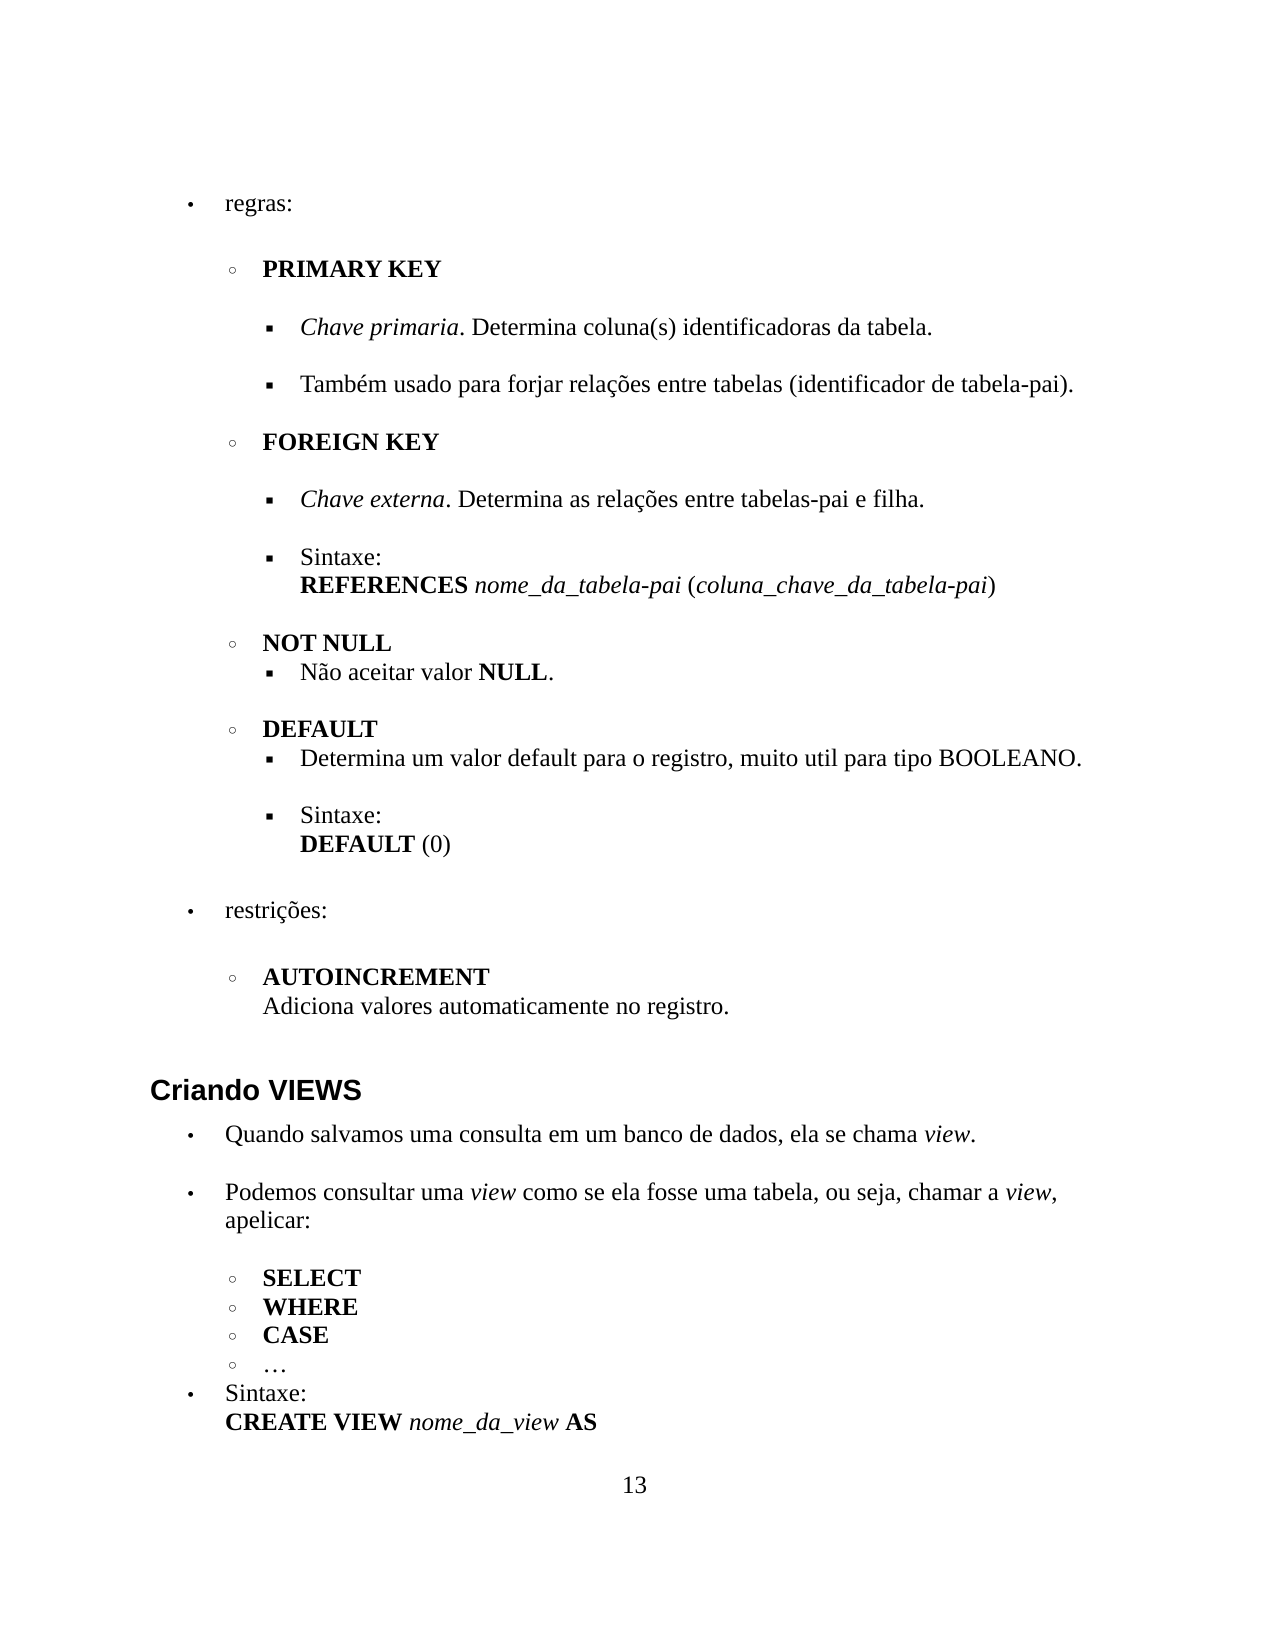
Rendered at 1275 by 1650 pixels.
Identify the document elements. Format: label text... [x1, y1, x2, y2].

list Podemos consultar uma view como se ela fosse uma tabela, ou seja, chamar a view, apelicar: [187, 1177, 1125, 1263]
list restrições: [187, 896, 1125, 953]
list Sintaxe: CREATE VIEW nome_da_view AS SELECT nome_da_tabela.coluna1 nome_da_tabela.coluna2 … FROM tabela1 INNER JOIN tabela2 ON tabela1.coluna_chave1 = tabela2.coluna_chave1 …; [187, 1378, 1125, 1436]
list NOT NULL [225, 628, 1125, 657]
list … [225, 1349, 1125, 1378]
list Sintaxe: DEFAULT (0) [262, 800, 1125, 887]
list SELECT [225, 1263, 1125, 1292]
list Chave primaria. Determina coluna(s) identificadoras da tabela. [262, 312, 1125, 369]
list Chave externa. Determina as relações entre tabelas-pai e filha. [262, 484, 1125, 542]
list PRIMARY KEY [225, 254, 1125, 312]
list AUTOINCREMENT Adiciona valores automaticamente no registro. [225, 962, 1125, 1048]
list regras: [187, 188, 1125, 245]
list Não aceitar valor NULL. [262, 657, 1125, 714]
list WHERE [225, 1292, 1125, 1321]
list CASE [225, 1321, 1125, 1349]
list DEFAULT [225, 714, 1125, 743]
list Também usado para forjar relações entre tabelas (identificador de tabela-pai). [262, 369, 1125, 427]
list Sintaxe: REFERENCES nome_da_tabela-pai (coluna_chave_da_tabela-pai) [262, 542, 1125, 628]
list FOREIGN KEY [225, 427, 1125, 484]
list Determina um valor default para o registro, muito util para tipo BOOLEANO. [262, 743, 1125, 800]
list Quando salvamos uma consulta em um banco de dados, ela se chama view. [187, 1119, 1125, 1177]
list [225, 150, 1125, 179]
subtitle Criando VIEWS [150, 1073, 1125, 1107]
